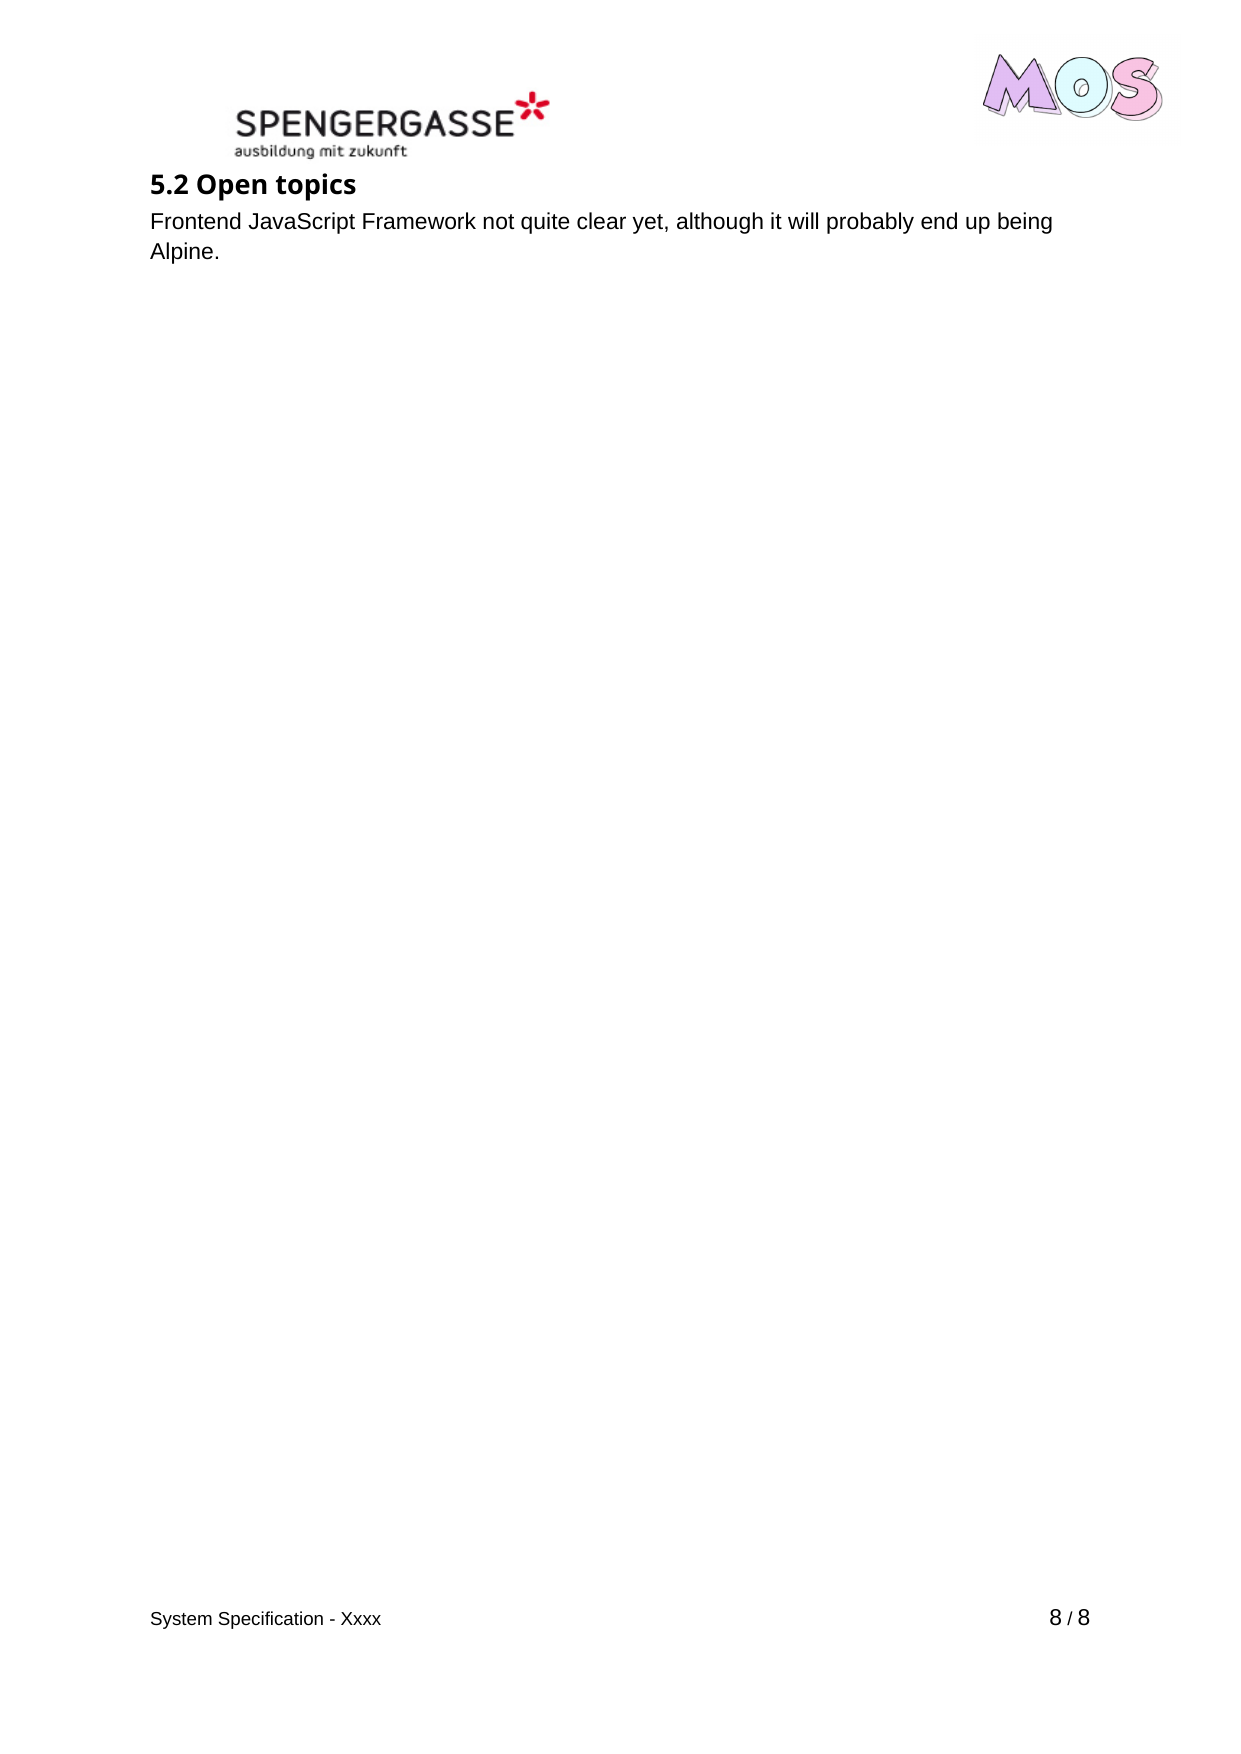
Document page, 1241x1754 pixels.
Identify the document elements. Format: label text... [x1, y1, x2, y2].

subtitle 5.2 Open topics [150, 165, 1090, 202]
text Frontend JavaScript Framework not quite clear yet, although it will probably end up being Alpine. [150, 208, 1090, 264]
